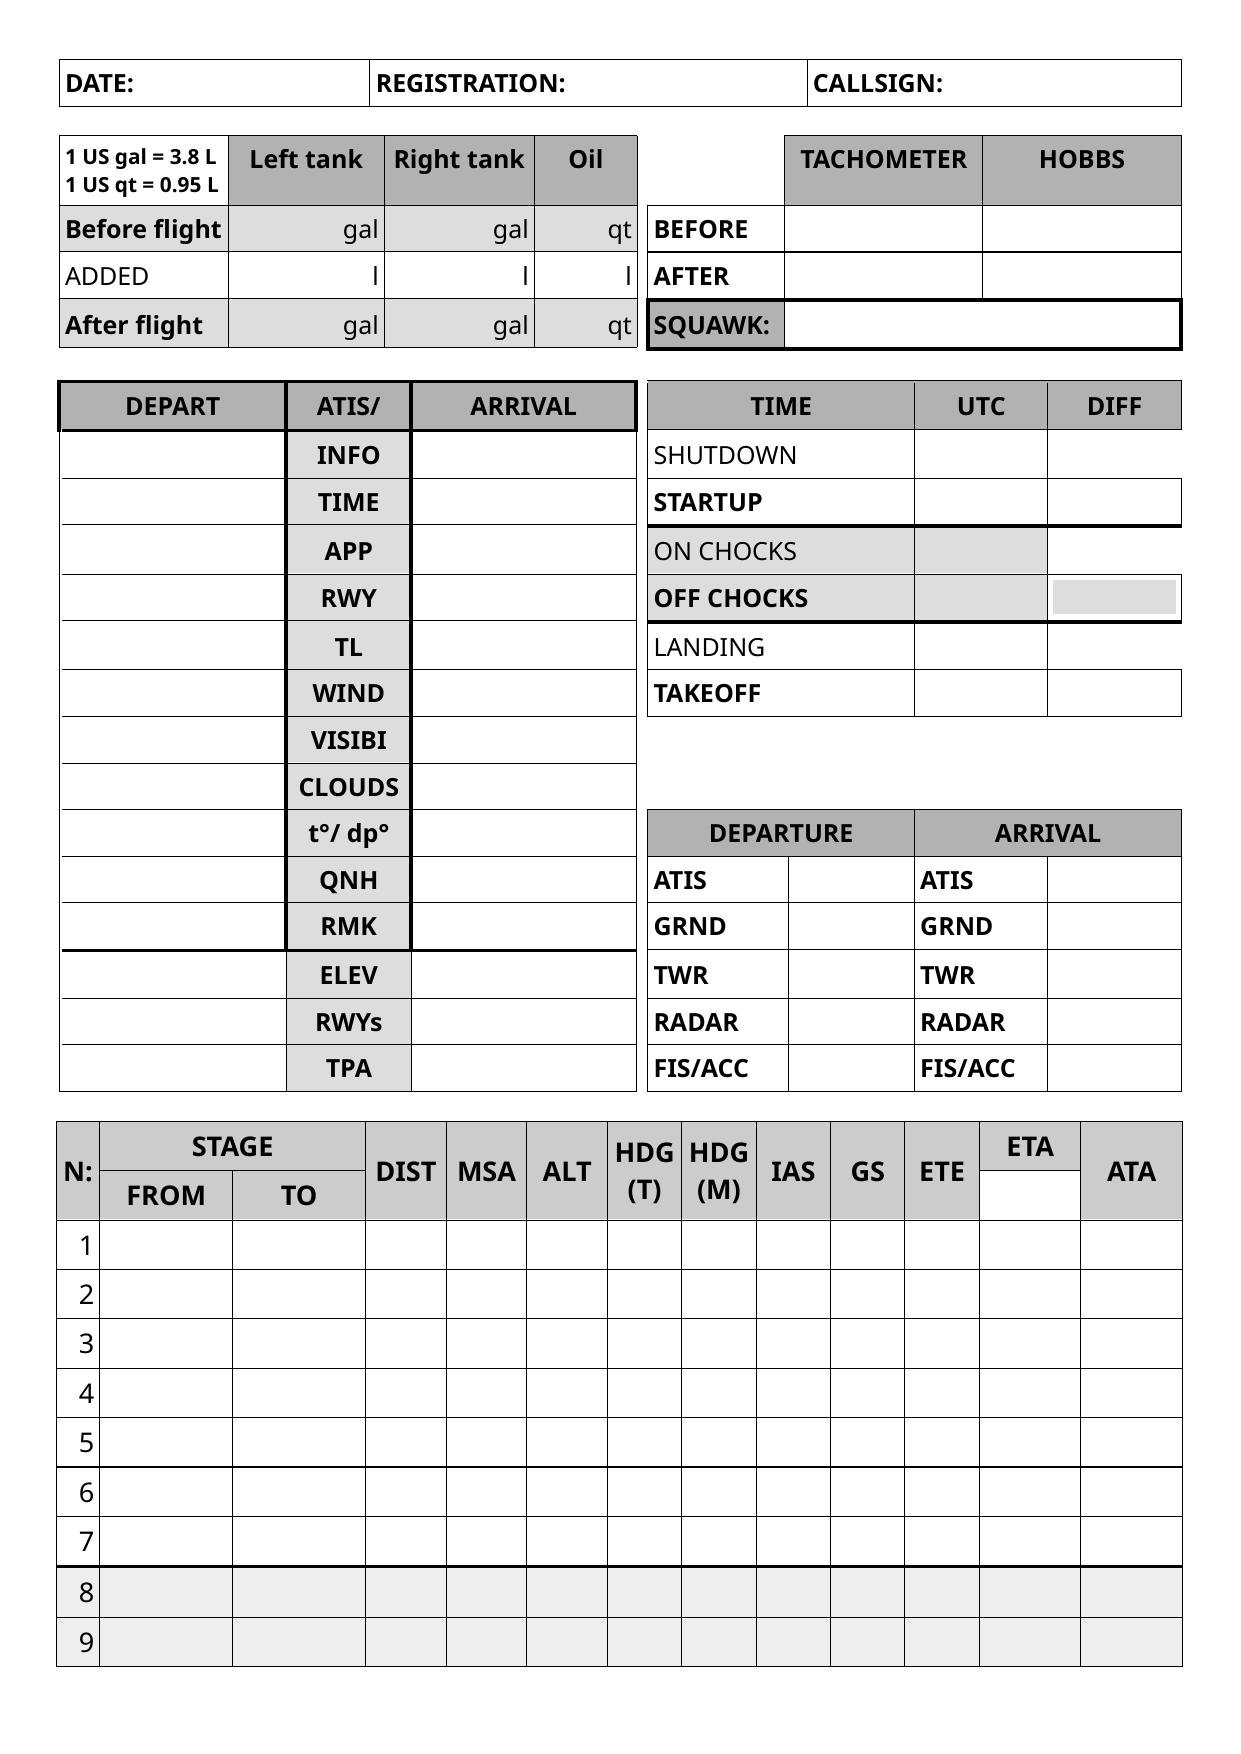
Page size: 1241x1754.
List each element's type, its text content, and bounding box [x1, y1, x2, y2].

table_cell [233, 1517, 365, 1565]
table_cell [413, 717, 636, 762]
table_header Right tank [385, 136, 534, 205]
table_cell [682, 1319, 756, 1368]
table_cell FIS/ACC [648, 1045, 788, 1091]
table_header ETA [980, 1122, 1080, 1170]
table_header ALT [527, 1122, 607, 1219]
table_cell [915, 430, 1047, 478]
table_cell [905, 1270, 979, 1318]
table_cell [648, 763, 914, 809]
table_cell [233, 1369, 365, 1417]
table_cell DEPARTURE [648, 810, 914, 856]
table_cell [980, 1568, 1080, 1617]
table_cell [637, 902, 647, 949]
table_cell [785, 206, 982, 251]
table_cell WIND [288, 670, 409, 716]
table_header IAS [757, 1122, 830, 1219]
table_cell [608, 1568, 681, 1617]
table_cell [413, 903, 636, 949]
table_cell [788, 717, 914, 762]
table_cell [60, 763, 284, 809]
table_cell [412, 999, 636, 1044]
table_header DEPART [61, 383, 284, 429]
table_cell [1048, 479, 1181, 524]
table_cell [905, 1369, 979, 1417]
table_cell 5 [57, 1418, 99, 1466]
table_cell [60, 949, 286, 998]
table_cell [447, 1618, 526, 1666]
table_cell [980, 1418, 1080, 1466]
table_cell [527, 1568, 607, 1617]
table_cell [1081, 1618, 1182, 1666]
table_cell AFTER [648, 253, 784, 298]
table_header TIME [648, 381, 914, 429]
table_cell [1081, 1517, 1182, 1565]
table_cell 7 [57, 1517, 99, 1565]
table_cell Before flight [60, 206, 228, 251]
table_cell TL [288, 621, 409, 669]
table_cell [413, 764, 636, 809]
table_cell [1048, 624, 1181, 669]
table_cell [1048, 430, 1181, 478]
table_cell [789, 903, 914, 949]
table_cell [1081, 1568, 1182, 1617]
table_cell [1048, 528, 1181, 573]
table_cell RMK [288, 903, 409, 949]
table_header [638, 380, 648, 429]
table_cell [447, 1221, 526, 1269]
table_cell [60, 716, 284, 762]
table_cell [100, 1568, 232, 1617]
table_cell ELEV [287, 952, 411, 998]
table_cell [100, 1319, 232, 1368]
table_cell [413, 621, 636, 669]
table_cell TWR [648, 950, 788, 998]
table_cell [60, 620, 284, 669]
table_cell [757, 1517, 830, 1565]
table_cell [638, 251, 647, 298]
table_cell [60, 809, 284, 856]
table_cell [757, 1369, 830, 1417]
table_cell [608, 1418, 681, 1466]
table_cell [915, 575, 1047, 620]
table_cell [412, 1045, 636, 1091]
table_cell [233, 1221, 365, 1269]
table_cell FROM [100, 1171, 232, 1219]
table_cell [1081, 1270, 1182, 1318]
table_cell [915, 479, 1047, 524]
table_cell [527, 1468, 607, 1516]
table_cell FIS/ACC [915, 1045, 1047, 1091]
table_cell [413, 857, 636, 902]
table_cell [608, 1369, 681, 1417]
table_cell [637, 620, 647, 669]
table_cell APP [288, 525, 409, 573]
table_cell [1048, 1045, 1181, 1091]
table_cell [1081, 1468, 1182, 1516]
table_header HDG (T) [608, 1122, 681, 1219]
table_cell [980, 1221, 1080, 1269]
table_cell [60, 1044, 286, 1091]
table_cell [233, 1468, 365, 1516]
table_header N: [57, 1122, 99, 1219]
table_cell [905, 1568, 979, 1617]
table_cell [905, 1618, 979, 1666]
table_cell [980, 1171, 1080, 1219]
table_cell [608, 1517, 681, 1565]
table_cell [60, 574, 284, 620]
table_header MSA [447, 1122, 526, 1219]
table_cell [527, 1319, 607, 1368]
table_cell gal [229, 206, 384, 251]
table_cell [682, 1418, 756, 1466]
table_cell [413, 479, 636, 524]
table_cell LANDING [648, 624, 914, 669]
table_cell t°/ dp° [288, 810, 409, 856]
table_cell [1048, 717, 1181, 762]
table_cell [413, 575, 636, 620]
table_cell TWR [915, 950, 1047, 998]
table_cell After flight [60, 299, 228, 347]
table_cell [608, 1270, 681, 1318]
table_cell [447, 1517, 526, 1565]
table_cell [831, 1369, 904, 1417]
table_cell qt [535, 206, 637, 251]
table_cell [980, 1319, 1080, 1368]
table_header TACHOMETER [785, 136, 982, 205]
table_cell [682, 1517, 756, 1565]
table_header Oil [535, 136, 637, 205]
table_cell [608, 1319, 681, 1368]
table_cell qt [535, 299, 637, 347]
table_cell [100, 1418, 232, 1466]
table_cell [366, 1221, 446, 1269]
table_cell [905, 1319, 979, 1368]
table_cell [757, 1618, 830, 1666]
table_cell [980, 1369, 1080, 1417]
table_cell GRND [648, 903, 788, 949]
table_cell [831, 1418, 904, 1466]
table_cell [447, 1468, 526, 1516]
table_cell [60, 669, 284, 716]
table_cell [1081, 1369, 1182, 1417]
table_cell [831, 1568, 904, 1617]
table_header REGISTRATION: [370, 60, 807, 106]
table_cell ON CHOCKS [648, 528, 914, 573]
table_header DIST [366, 1122, 446, 1219]
table_cell ATIS [915, 857, 1047, 902]
table_cell [914, 717, 1048, 762]
table_cell [637, 763, 648, 809]
table_cell [637, 716, 648, 762]
table_cell [789, 857, 914, 902]
table_cell [785, 302, 1179, 347]
table_cell [60, 856, 284, 902]
table_cell gal [385, 206, 534, 251]
table_cell RWYs [287, 999, 411, 1044]
table_cell [447, 1568, 526, 1617]
table_cell [914, 763, 1181, 809]
table_cell [1048, 999, 1181, 1044]
table_cell [60, 524, 284, 573]
table_cell TAKEOFF [648, 670, 914, 716]
table_cell [757, 1319, 830, 1368]
table_cell CLOUDS [288, 764, 409, 809]
table_cell [915, 624, 1047, 669]
table_cell [1048, 903, 1181, 949]
table_cell [413, 432, 636, 478]
table_cell gal [385, 299, 534, 347]
table_cell [637, 1044, 647, 1091]
table_cell [637, 809, 647, 856]
table_cell RADAR [648, 999, 788, 1044]
table_cell 3 [57, 1319, 99, 1368]
table_cell [100, 1468, 232, 1516]
table_cell [366, 1270, 446, 1318]
table_cell 8 [57, 1568, 99, 1617]
table_cell [527, 1221, 607, 1269]
table_cell [527, 1418, 607, 1466]
table_header STAGE [100, 1122, 365, 1170]
table_cell [527, 1618, 607, 1666]
table_cell [100, 1369, 232, 1417]
table_cell [638, 205, 647, 251]
table_cell [789, 950, 914, 998]
table_cell [905, 1517, 979, 1565]
table_cell [648, 717, 788, 762]
table_cell [682, 1221, 756, 1269]
table_cell [366, 1418, 446, 1466]
table_cell [527, 1369, 607, 1417]
table_header ATA [1081, 1122, 1182, 1219]
table_cell OFF CHOCKS [648, 575, 914, 620]
table_header DATE: [60, 60, 369, 106]
table_header HOBBS [983, 136, 1181, 205]
table_header [648, 135, 784, 205]
table_cell [637, 998, 647, 1044]
table_cell [637, 429, 647, 478]
table_header UTC [914, 381, 1048, 429]
table_cell [60, 998, 286, 1044]
table_cell [1048, 857, 1181, 902]
table_cell [757, 1418, 830, 1466]
table_cell 6 [57, 1468, 99, 1516]
table_cell 1 [57, 1221, 99, 1269]
table_cell [980, 1517, 1080, 1565]
table_cell [447, 1369, 526, 1417]
table_cell [682, 1369, 756, 1417]
table_cell [100, 1270, 232, 1318]
table_cell [366, 1369, 446, 1417]
table_cell l [535, 252, 637, 298]
table_header HDG (M) [682, 1122, 756, 1219]
table_cell ARRIVAL [915, 810, 1181, 856]
table_cell [366, 1568, 446, 1617]
table_cell l [385, 252, 534, 298]
table_cell [983, 253, 1181, 298]
table_cell [447, 1319, 526, 1368]
table_cell [637, 574, 647, 620]
table_cell [60, 478, 284, 524]
table_cell [905, 1418, 979, 1466]
table_cell [100, 1221, 232, 1269]
table_header ETE [905, 1122, 979, 1219]
table_cell [366, 1319, 446, 1368]
table_cell GRND [915, 903, 1047, 949]
table_header ATIS/ [288, 383, 409, 429]
table_cell [527, 1270, 607, 1318]
table_cell [789, 1045, 914, 1091]
table_cell [608, 1618, 681, 1666]
table_cell [682, 1618, 756, 1666]
table_cell QNH [288, 857, 409, 902]
table_cell [905, 1221, 979, 1269]
table_cell STARTUP [648, 479, 914, 524]
table_cell [1048, 575, 1181, 620]
table_cell [682, 1468, 756, 1516]
table_cell [1081, 1418, 1182, 1466]
table_cell [980, 1468, 1080, 1516]
table_cell SQUAWK: [650, 302, 784, 347]
table_cell [915, 528, 1047, 573]
table_cell [905, 1468, 979, 1516]
table_cell [637, 856, 647, 902]
table_cell TO [233, 1171, 365, 1219]
table_cell [983, 206, 1181, 251]
table_cell 9 [57, 1618, 99, 1666]
table_cell [366, 1618, 446, 1666]
table_cell [1081, 1319, 1182, 1368]
table_cell [100, 1517, 232, 1565]
table_cell [233, 1618, 365, 1666]
table_cell [980, 1618, 1080, 1666]
table_cell [233, 1270, 365, 1318]
table_cell [637, 524, 647, 573]
table_cell VISIBI [288, 717, 409, 762]
table_cell RADAR [915, 999, 1047, 1044]
table_cell [757, 1221, 830, 1269]
table_cell [60, 429, 284, 478]
table_header CALLSIGN: [808, 60, 1181, 106]
table_cell [637, 478, 647, 524]
table_cell [831, 1319, 904, 1368]
table_cell [100, 1618, 232, 1666]
table_cell [413, 670, 636, 716]
table_cell [789, 999, 914, 1044]
table_cell 2 [57, 1270, 99, 1318]
table_cell [831, 1517, 904, 1565]
table_cell [233, 1418, 365, 1466]
table_cell [412, 952, 636, 998]
table_cell TIME [288, 479, 409, 524]
table_cell RWY [288, 575, 409, 620]
table_cell [831, 1468, 904, 1516]
table_cell [447, 1270, 526, 1318]
table_cell [1048, 950, 1181, 998]
table_cell [785, 253, 982, 298]
table_cell [980, 1270, 1080, 1318]
table_cell [757, 1270, 830, 1318]
table_cell [682, 1270, 756, 1318]
table_cell ATIS [648, 857, 788, 902]
table_cell [527, 1517, 607, 1565]
table_cell SHUTDOWN [648, 430, 914, 478]
table_cell [831, 1270, 904, 1318]
table_header DIFF [1048, 381, 1181, 429]
table_cell 4 [57, 1369, 99, 1417]
table_cell [831, 1618, 904, 1666]
table_cell [608, 1468, 681, 1516]
table_cell [1048, 670, 1181, 716]
table_header 1 US gal = 3.8 L 1 US qt = 0.95 L [60, 136, 228, 205]
table_header [638, 135, 648, 205]
table_cell [831, 1221, 904, 1269]
table_cell [233, 1568, 365, 1617]
table_cell INFO [288, 432, 409, 478]
table_cell [757, 1468, 830, 1516]
table_cell [413, 525, 636, 573]
table_cell [638, 298, 646, 347]
table_cell l [229, 252, 384, 298]
table_cell [915, 670, 1047, 716]
table_cell ADDED [60, 252, 228, 298]
table_cell [637, 949, 647, 998]
table_cell [60, 902, 284, 949]
table_cell [757, 1568, 830, 1617]
table_cell gal [229, 299, 384, 347]
table_cell [366, 1468, 446, 1516]
table_cell [608, 1221, 681, 1269]
table_cell [447, 1418, 526, 1466]
table_cell [1081, 1221, 1182, 1269]
table_cell [366, 1517, 446, 1565]
table_cell BEFORE [648, 206, 784, 251]
table_cell [413, 810, 636, 856]
table_header ARRIVAL [413, 383, 634, 429]
table_cell [682, 1568, 756, 1617]
table_cell [233, 1319, 365, 1368]
table_header Left tank [229, 136, 384, 205]
table_header GS [831, 1122, 904, 1219]
table_cell TPA [287, 1045, 411, 1091]
table_cell [637, 669, 647, 716]
